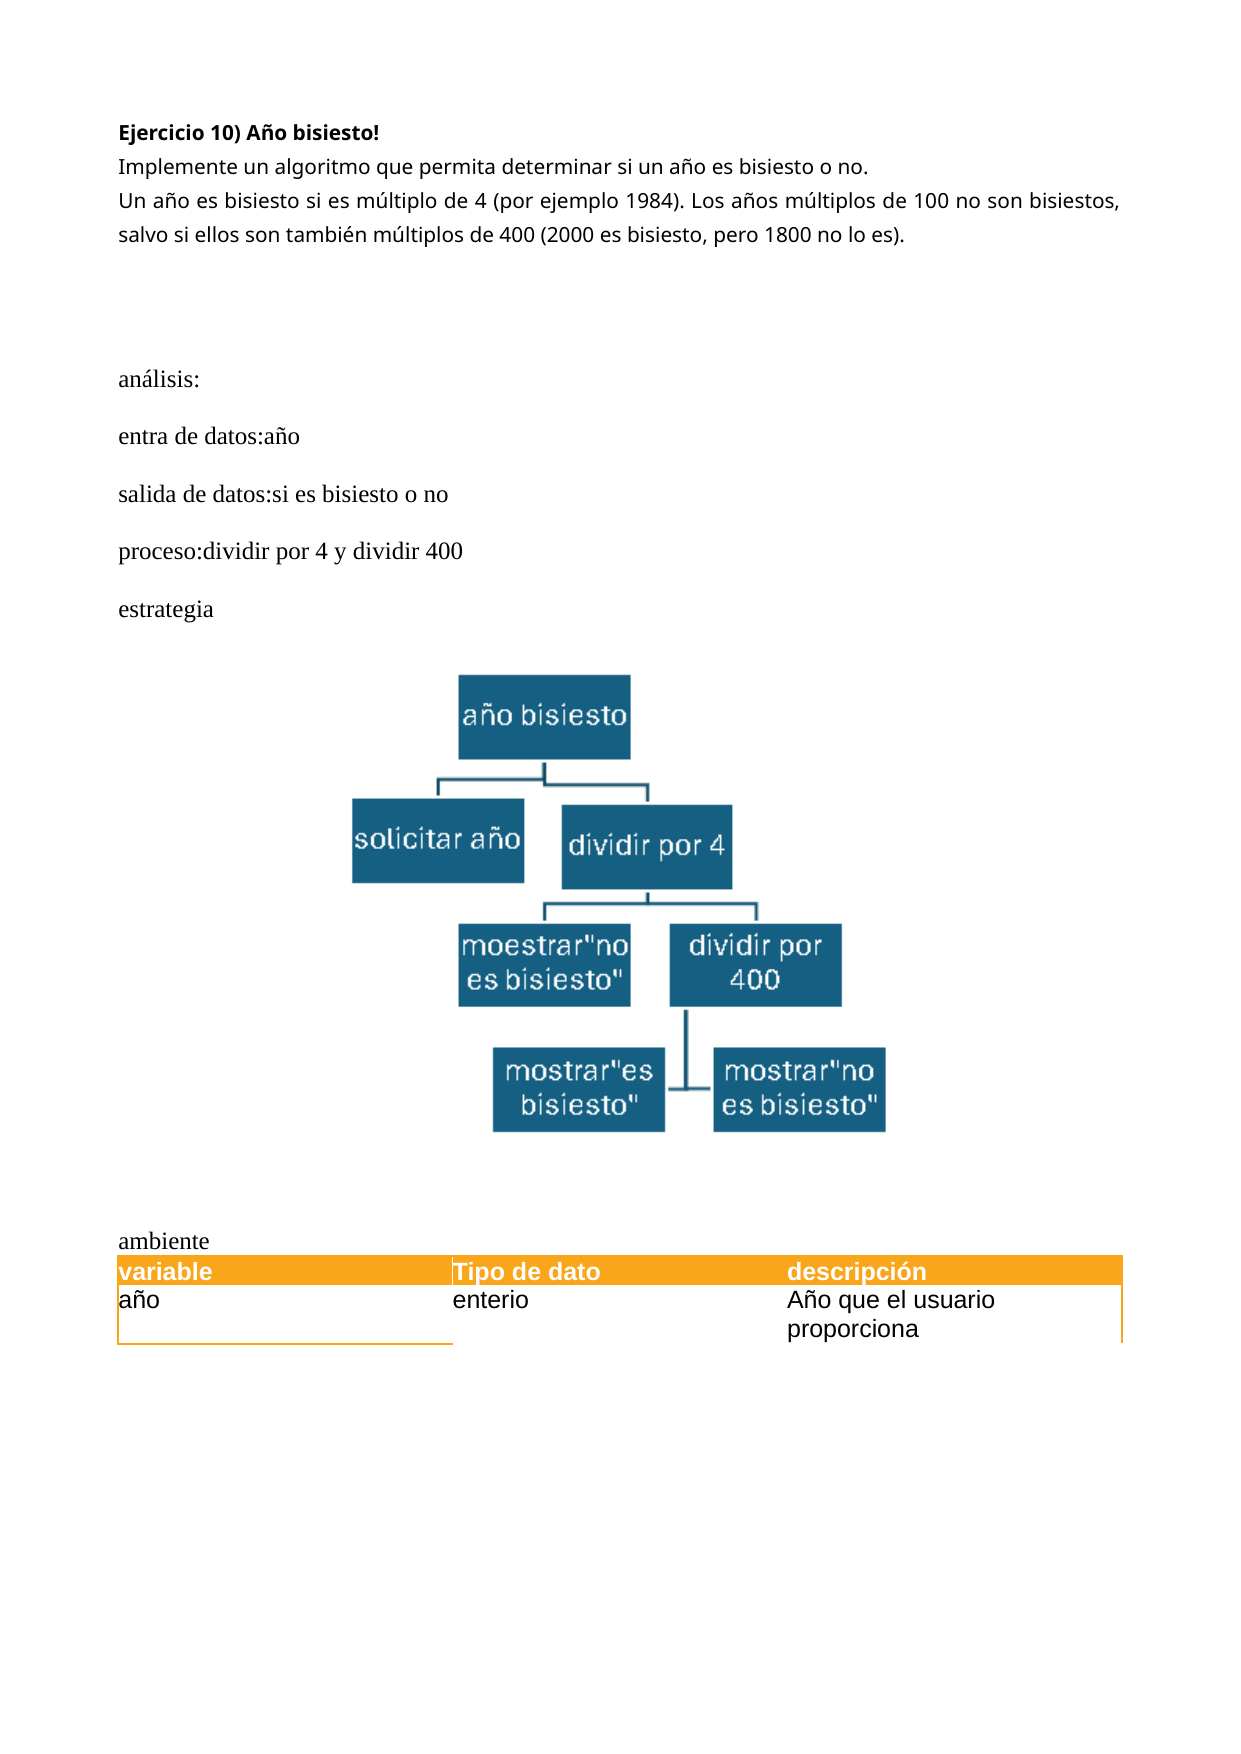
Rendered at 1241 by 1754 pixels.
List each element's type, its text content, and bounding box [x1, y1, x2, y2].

table_header variable [119, 1257, 452, 1285]
table_header descripción [787, 1257, 1121, 1285]
text entra de datos:año [118, 421, 1122, 450]
text salida de datos:si es bisiesto o no [118, 479, 1122, 507]
table_cell año [119, 1285, 452, 1343]
table_header Tipo de dato [453, 1257, 787, 1285]
table_cell enterio [453, 1285, 787, 1343]
text ambiente [118, 1226, 1122, 1255]
text Implemente un algoritmo que permita determinar si un año es bisiesto o no. [118, 152, 1122, 181]
text proceso:dividir por 4 y dividir 400 [118, 536, 1122, 565]
text Ejercicio 10) Año bisiesto! [118, 118, 1122, 147]
picture [268, 622, 972, 1198]
text estrategia [118, 594, 1122, 622]
table_cell Año que el usuario proporciona [787, 1285, 1121, 1343]
text análisis: [118, 364, 1122, 392]
text Un año es bisiesto si es múltiplo de 4 (por ejemplo 1984). Los años múltiplos de 100 no son bisiestos, salvo si ellos son también múltiplos de 400 (2000 es bisiesto, pero 1800 no lo es). [118, 186, 1122, 249]
